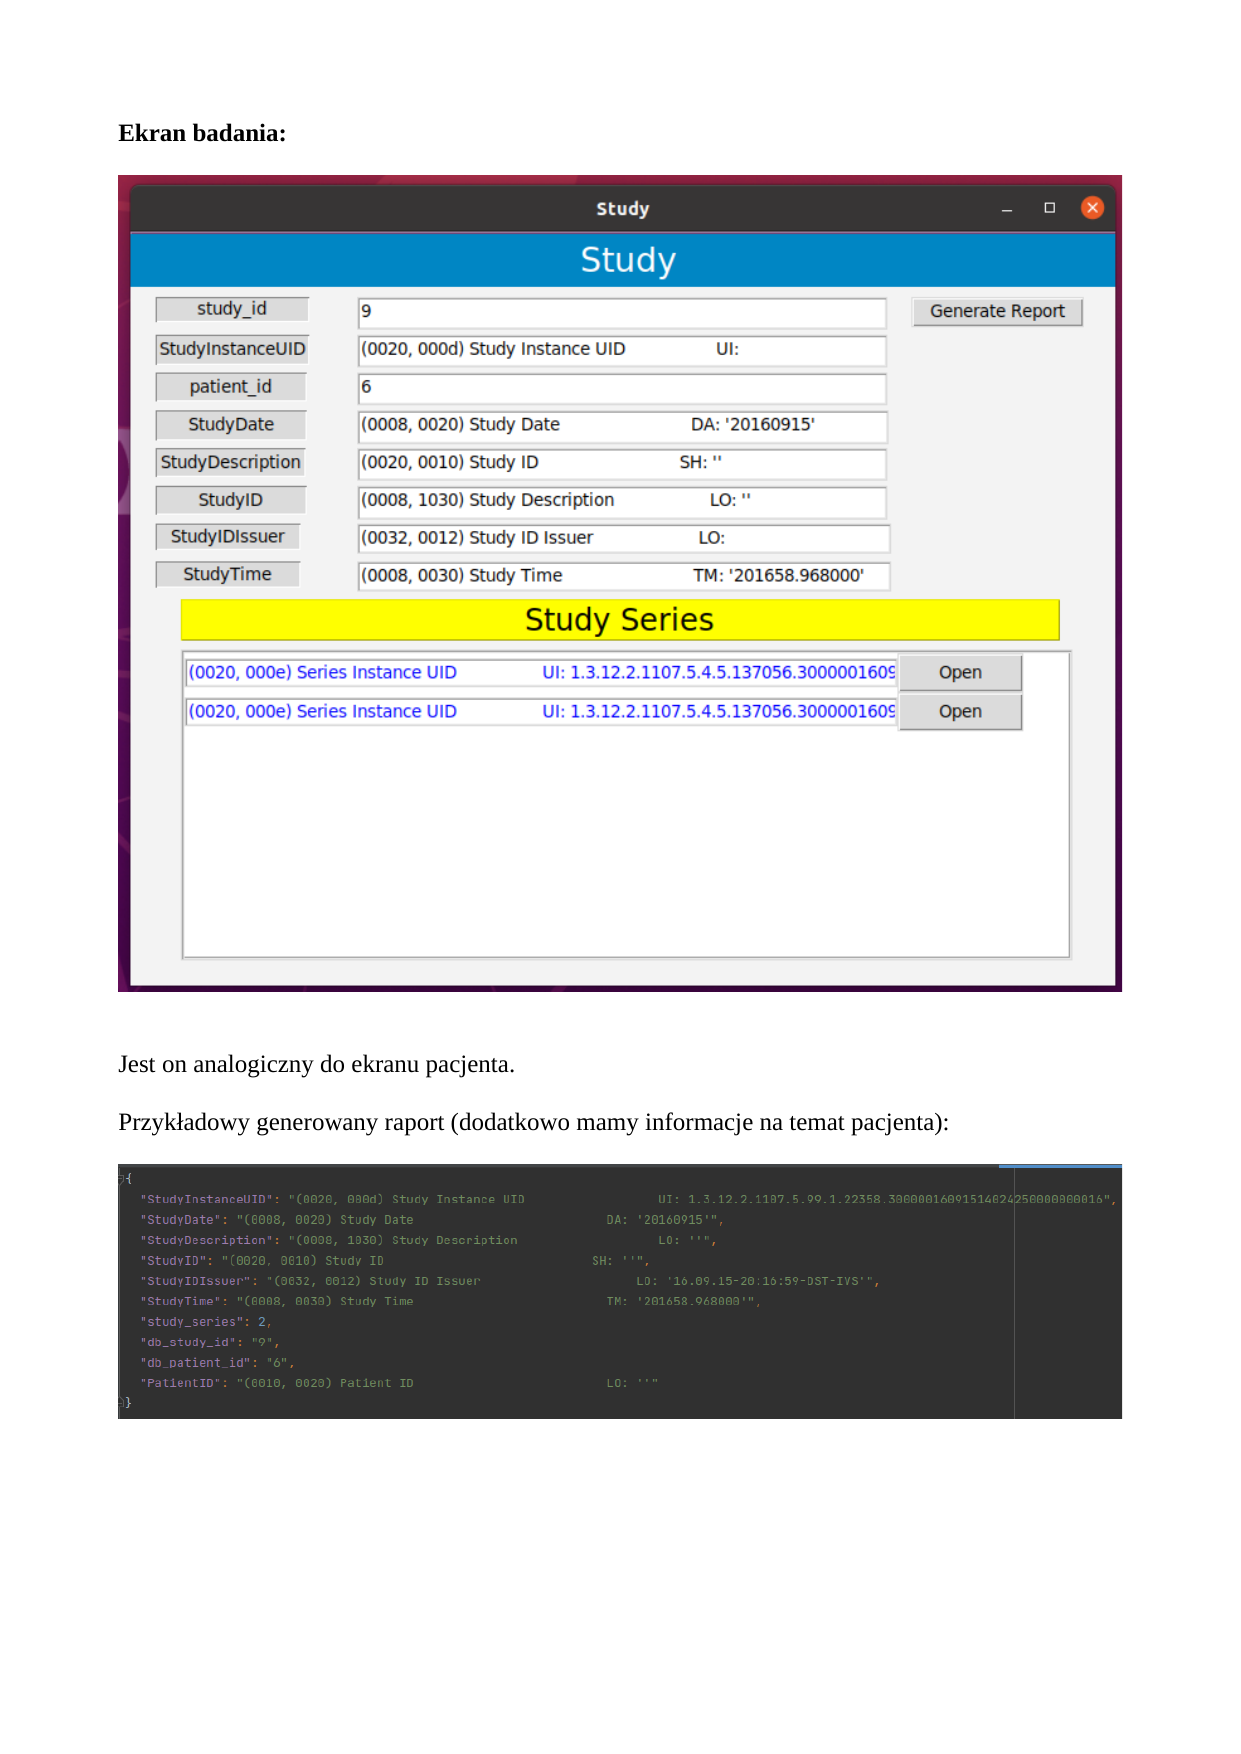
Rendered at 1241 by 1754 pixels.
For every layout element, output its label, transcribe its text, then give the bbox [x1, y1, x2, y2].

picture [118, 175, 1123, 992]
picture [118, 1164, 1123, 1419]
text Jest on analogiczny do ekranu pacjenta. [118, 1021, 1122, 1078]
text Ekran badania: [118, 118, 1122, 147]
text Przykładowy generowany raport (dodatkowo mamy informacje na temat pacjenta): [118, 1107, 1122, 1136]
